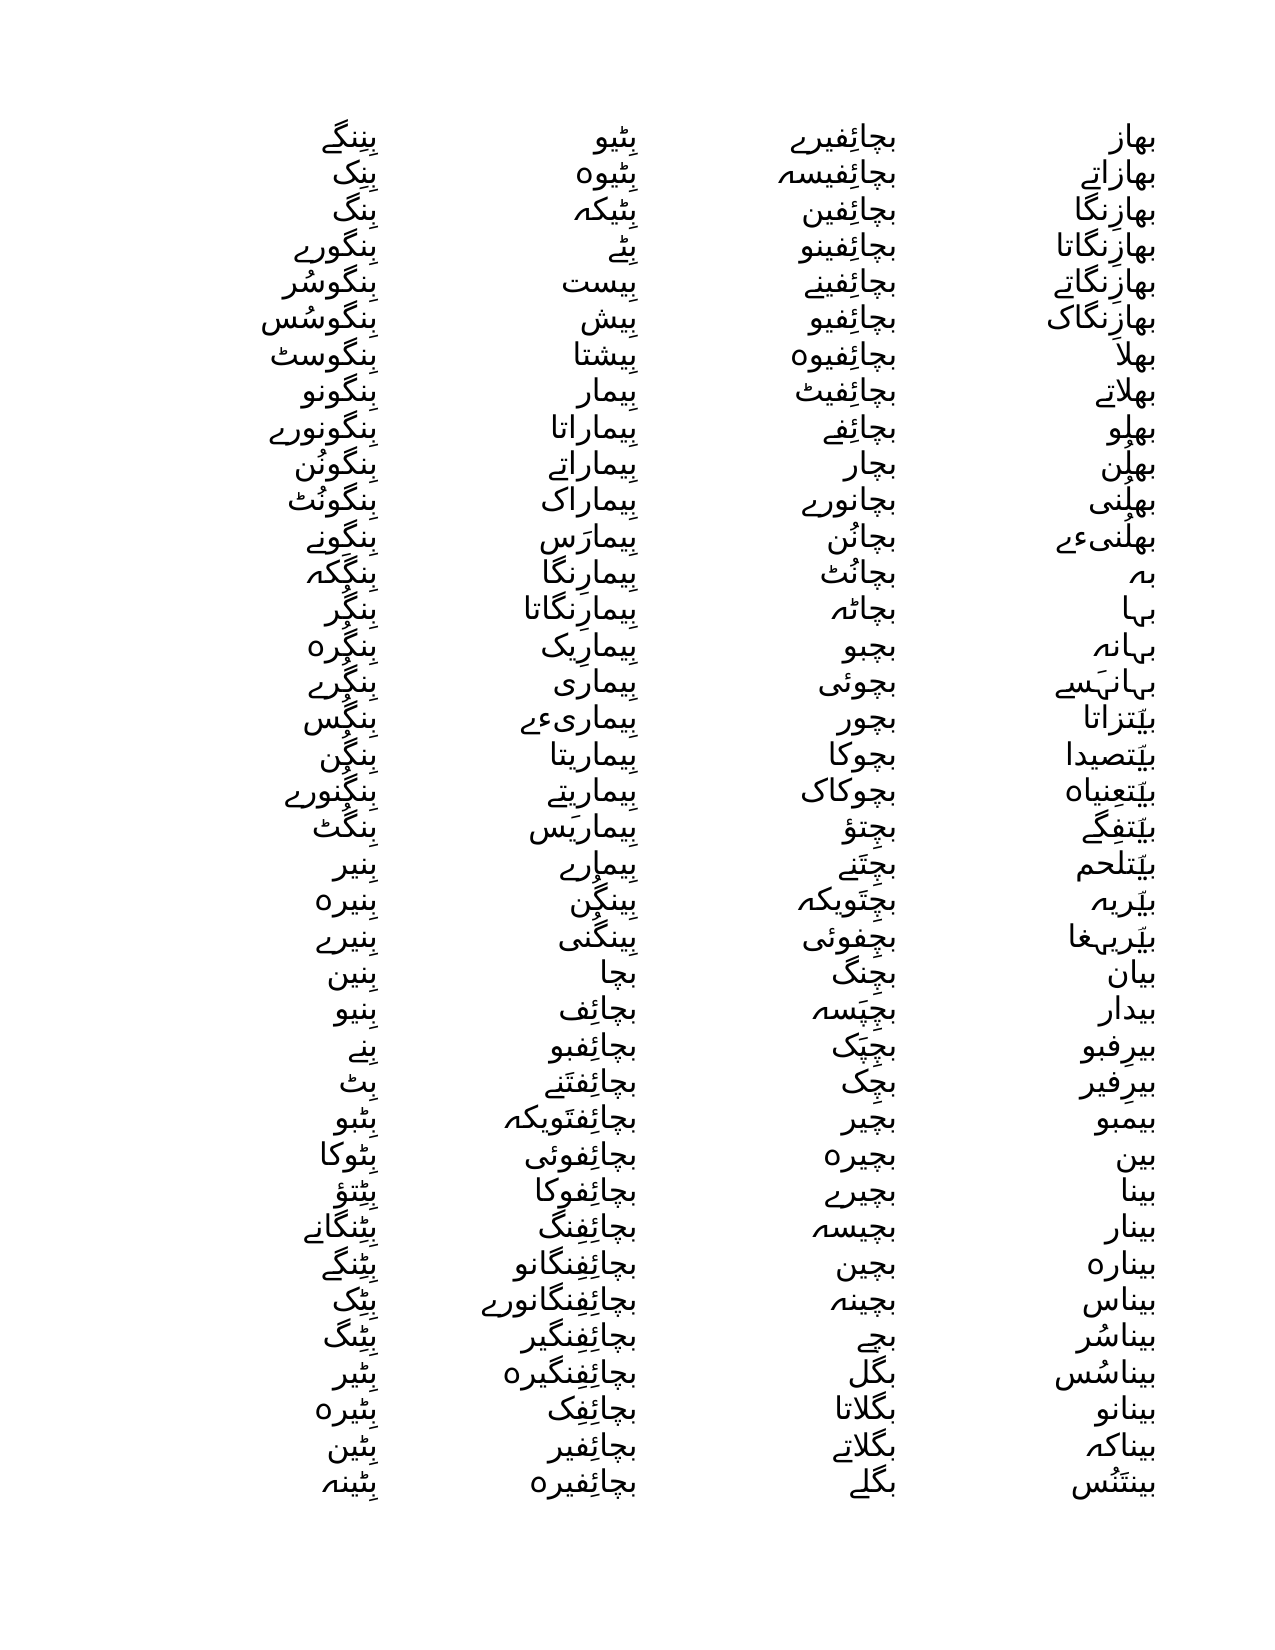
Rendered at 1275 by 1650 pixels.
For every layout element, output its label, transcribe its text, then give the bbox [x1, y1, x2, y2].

text بِٹِنگانے [118, 1209, 378, 1245]
text بچائِفوئی [378, 1136, 637, 1172]
text بِٹیکہ [378, 191, 637, 227]
text بِنیر [118, 845, 378, 882]
text بیناکہ [897, 1427, 1157, 1463]
text بِٹیر [118, 1354, 378, 1391]
text بچبو [637, 627, 897, 663]
text بِٹیرہ [118, 1391, 378, 1427]
text بہانہ [897, 627, 1157, 663]
text بیدار [897, 991, 1157, 1027]
text بہ [897, 554, 1157, 591]
text بیؔت​عِنیاہ [897, 772, 1157, 809]
text بِٹے [378, 227, 637, 263]
text بچِتؤ [637, 809, 897, 845]
text بِنگُن [118, 736, 378, 772]
text بِنگ [118, 191, 378, 227]
text بچِپَک [637, 1027, 897, 1063]
text بِیماراتا [378, 409, 637, 445]
text بچِفوئی [637, 918, 897, 954]
text بچائِفِنگانورے [378, 1281, 637, 1318]
text بچائِفِک [378, 1391, 637, 1427]
text بچائِفے [637, 409, 897, 445]
text بینار [897, 1209, 1157, 1245]
text بِیش [378, 300, 637, 336]
text بِنگُٹ [118, 809, 378, 845]
text بِنِنگے [118, 118, 378, 154]
text بِیماراتے [378, 445, 637, 482]
text بِٹبو [118, 1100, 378, 1136]
text بینا [897, 1172, 1157, 1209]
text بِنے [118, 1027, 378, 1063]
text بہانہ​َسے [897, 663, 1157, 700]
text بِنگوسُر [118, 263, 378, 300]
text بینانو [897, 1391, 1157, 1427]
text بگل [637, 1354, 897, 1391]
text بچائِفیر [378, 1427, 637, 1463]
text بچینہ [637, 1281, 897, 1318]
text بھلو [897, 409, 1157, 445]
text بیؔت​فِگے [897, 809, 1157, 845]
text بچائِفیوہ [637, 336, 897, 373]
text بیؔت​لحم [897, 845, 1157, 882]
text بِیمارَس [378, 518, 637, 554]
text بِنگُرہ [118, 627, 378, 663]
text بِنگونو [118, 373, 378, 409]
text بِنگُر [118, 591, 378, 627]
text بچِتَویکہ [637, 882, 897, 918]
text بِنگوسٹ [118, 336, 378, 373]
text بینارہ [897, 1245, 1157, 1281]
text بچیرہ [637, 1136, 897, 1172]
text بچوئی [637, 663, 897, 700]
text بیؔریہ​غا [897, 918, 1157, 954]
text بچائِفیو [637, 300, 897, 336]
text بھلا [897, 336, 1157, 373]
text بِٹ [118, 1063, 378, 1100]
text بچِپَسہ [637, 991, 897, 1027]
text بگلاتا [637, 1391, 897, 1427]
text بِیشتا [378, 336, 637, 373]
text بھازاتے [897, 154, 1157, 191]
text بچائِفوکا [378, 1172, 637, 1209]
text بھازِنگاک [897, 300, 1157, 336]
text بِنگَکہ [118, 554, 378, 591]
text بِٹِںگ [118, 1318, 378, 1354]
text بچائِف [378, 991, 637, 1027]
text بِنِک [118, 154, 378, 191]
text بچیسہ [637, 1209, 897, 1245]
text بچِتَنے [637, 845, 897, 882]
text بِیماری [378, 663, 637, 700]
text بچے [637, 1318, 897, 1354]
text بیناسُس [897, 1354, 1157, 1391]
text بیرِفبو [897, 1027, 1157, 1063]
text بگلے [637, 1463, 897, 1499]
text بھازِنگاتا [897, 227, 1157, 263]
text بچا [378, 954, 637, 991]
text بِینگُنی [378, 918, 637, 954]
text بچائِفِنگانو [378, 1245, 637, 1281]
text بگلاتے [637, 1427, 897, 1463]
text بچانُن [637, 518, 897, 554]
text بھلاتے [897, 373, 1157, 409]
text بِنگونے [118, 518, 378, 554]
text بچاٹہ [637, 591, 897, 627]
text بِٹوکا [118, 1136, 378, 1172]
text بیناس [897, 1281, 1157, 1318]
text بِیماراک [378, 482, 637, 518]
text بِیست [378, 263, 637, 300]
text بِنگوسُس [118, 300, 378, 336]
text بھاز [897, 118, 1157, 154]
text بِنگُس [118, 700, 378, 736]
text بِٹین [118, 1427, 378, 1463]
text بِنیو [118, 991, 378, 1027]
text بِینگُن [378, 882, 637, 918]
text بھلُن [897, 445, 1157, 482]
text بِنیرہ [118, 882, 378, 918]
text بچائِفینے [637, 263, 897, 300]
text بچائِفیٹ [637, 373, 897, 409]
text بِیماری​تے [378, 772, 637, 809]
text بھازِنگا [897, 191, 1157, 227]
text بِنگونورے [118, 409, 378, 445]
text بیؔریہ [897, 882, 1157, 918]
text بِٹِنگے [118, 1245, 378, 1281]
text بِٹِتؤ [118, 1172, 378, 1209]
text بِنگورے [118, 227, 378, 263]
text بِیمارِیک [378, 627, 637, 663]
text بچائِفتَویکہ [378, 1100, 637, 1136]
text بچائِفینو [637, 227, 897, 263]
text بیناسُر [897, 1318, 1157, 1354]
text بچار [637, 445, 897, 482]
text بچوکاک [637, 772, 897, 809]
text بچیر [637, 1100, 897, 1136]
text بچِک [637, 1063, 897, 1100]
text بیمبو [897, 1100, 1157, 1136]
text بیرِفیر [897, 1063, 1157, 1100]
text بچِنگ [637, 954, 897, 991]
text بیؔت​زاتا [897, 700, 1157, 736]
text بہا [897, 591, 1157, 627]
text بِیماری​ءے [378, 700, 637, 736]
text بِیمارے [378, 845, 637, 882]
text بین [897, 1136, 1157, 1172]
text بِنیرے [118, 918, 378, 954]
text بچیرے [637, 1172, 897, 1209]
text بِٹِک [118, 1281, 378, 1318]
text بچائِفیرے [637, 118, 897, 154]
text بِنگونُن [118, 445, 378, 482]
text بِیماری​َس [378, 809, 637, 845]
text بچائِفِنگیر [378, 1318, 637, 1354]
text بچائِفیرہ [378, 1463, 637, 1499]
text بِیماری​تا [378, 736, 637, 772]
text بچین [637, 1245, 897, 1281]
text بھلُنی​ءے [897, 518, 1157, 554]
text بچائِفِنگیرہ [378, 1354, 637, 1391]
text بِیمارِنگاتا [378, 591, 637, 627]
text بِنگونُٹ [118, 482, 378, 518]
text بِنگُنورے [118, 772, 378, 809]
text بچائِفتَنے [378, 1063, 637, 1100]
text بچوکا [637, 736, 897, 772]
text بِیمارِنگا [378, 554, 637, 591]
text بچور [637, 700, 897, 736]
text بِنین [118, 954, 378, 991]
text بچائِفین [637, 191, 897, 227]
text بچانُٹ [637, 554, 897, 591]
text بِیمار [378, 373, 637, 409]
text بچانورے [637, 482, 897, 518]
text بھازِنگاتے [897, 263, 1157, 300]
text بیؔت​صیدا [897, 736, 1157, 772]
text بچائِفبو [378, 1027, 637, 1063]
text بیان [897, 954, 1157, 991]
text بِٹیو [378, 118, 637, 154]
text بِٹینہ [118, 1463, 378, 1499]
text بھلُنی [897, 482, 1157, 518]
text بچائِفِنگ [378, 1209, 637, 1245]
text بچائِفیسہ [637, 154, 897, 191]
text بِنگُرے [118, 663, 378, 700]
text بِٹیوہ [378, 154, 637, 191]
text بینتَنُس [897, 1463, 1157, 1499]
